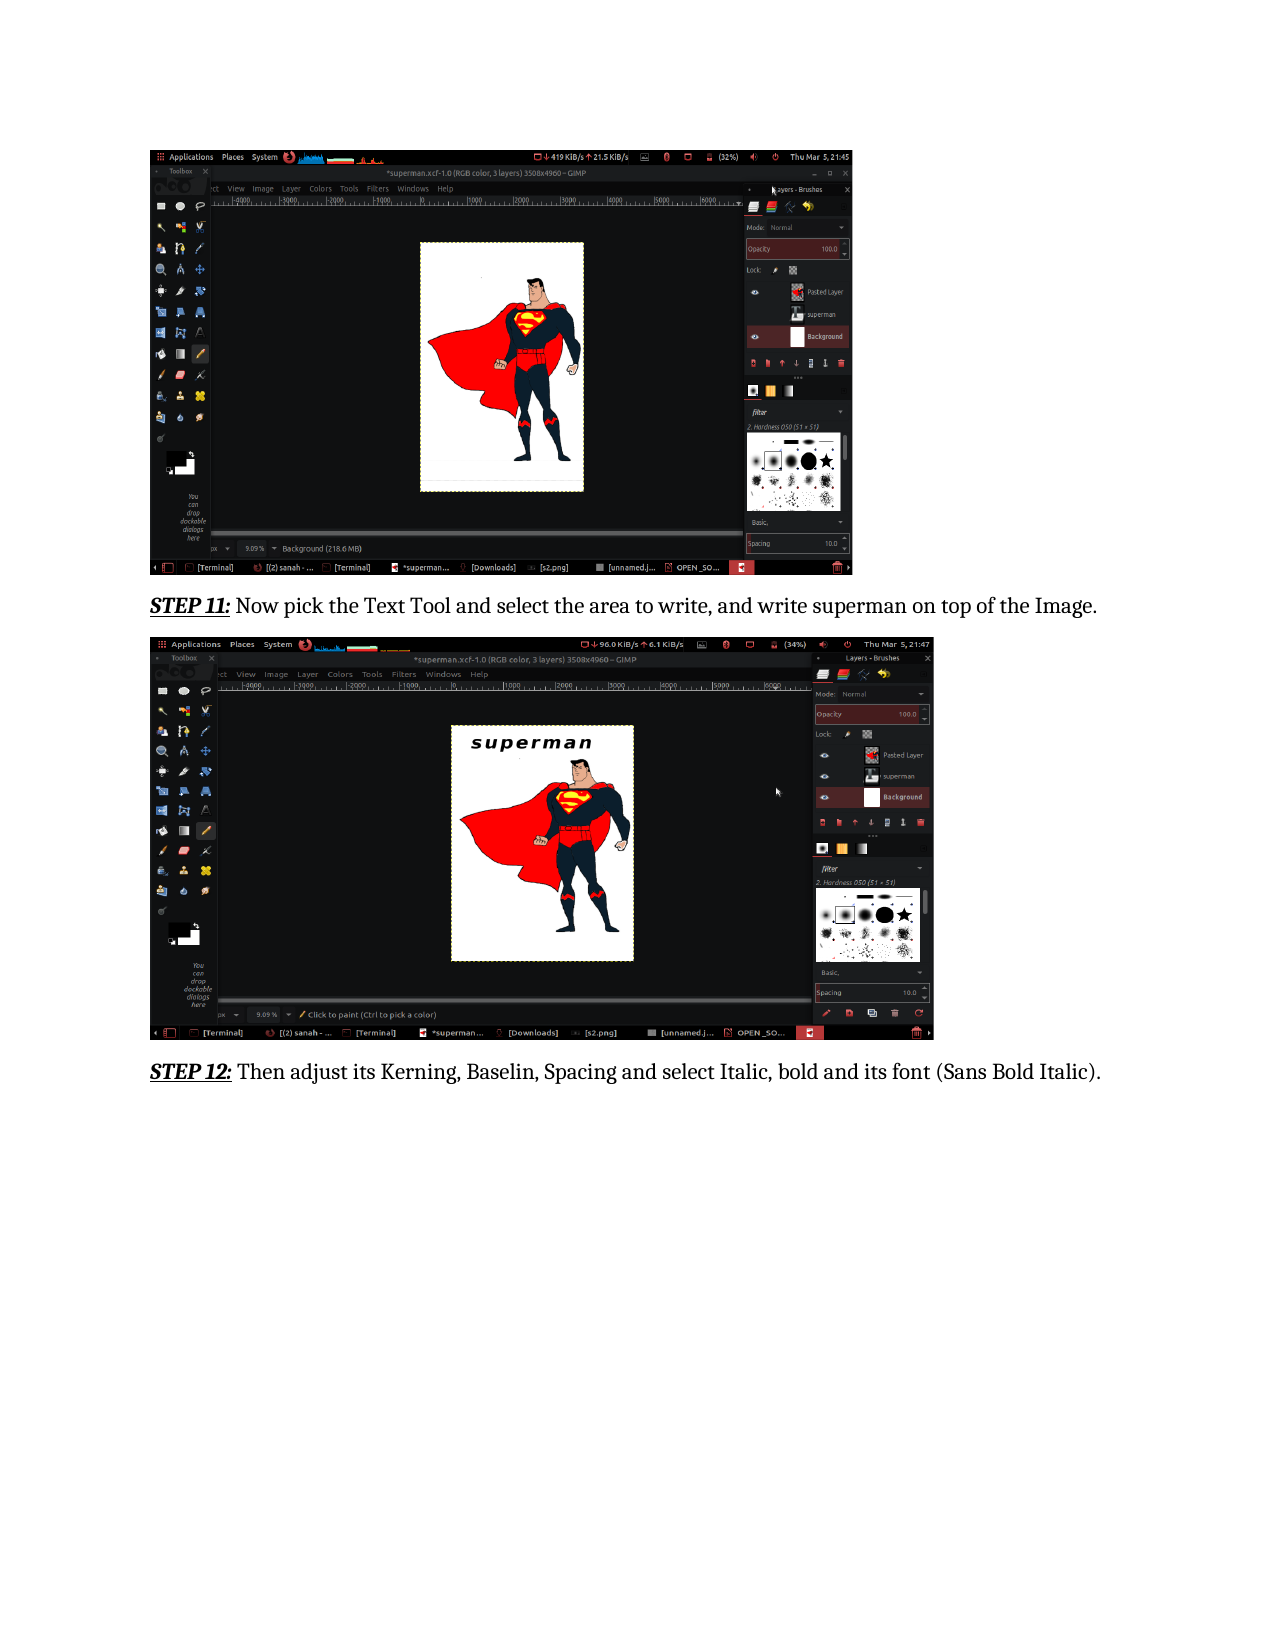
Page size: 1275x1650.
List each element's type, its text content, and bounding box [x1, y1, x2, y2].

picture [150, 637, 934, 1040]
picture [150, 150, 853, 575]
text STEP 11: Now pick the Text Tool and select the area to write, and write superman on top of the Image. [150, 593, 1125, 619]
text STEP 12: Then adjust its Kerning, Baselin, Spacing and select Italic, bold and its font (Sans Bold Italic). [150, 1058, 1125, 1085]
